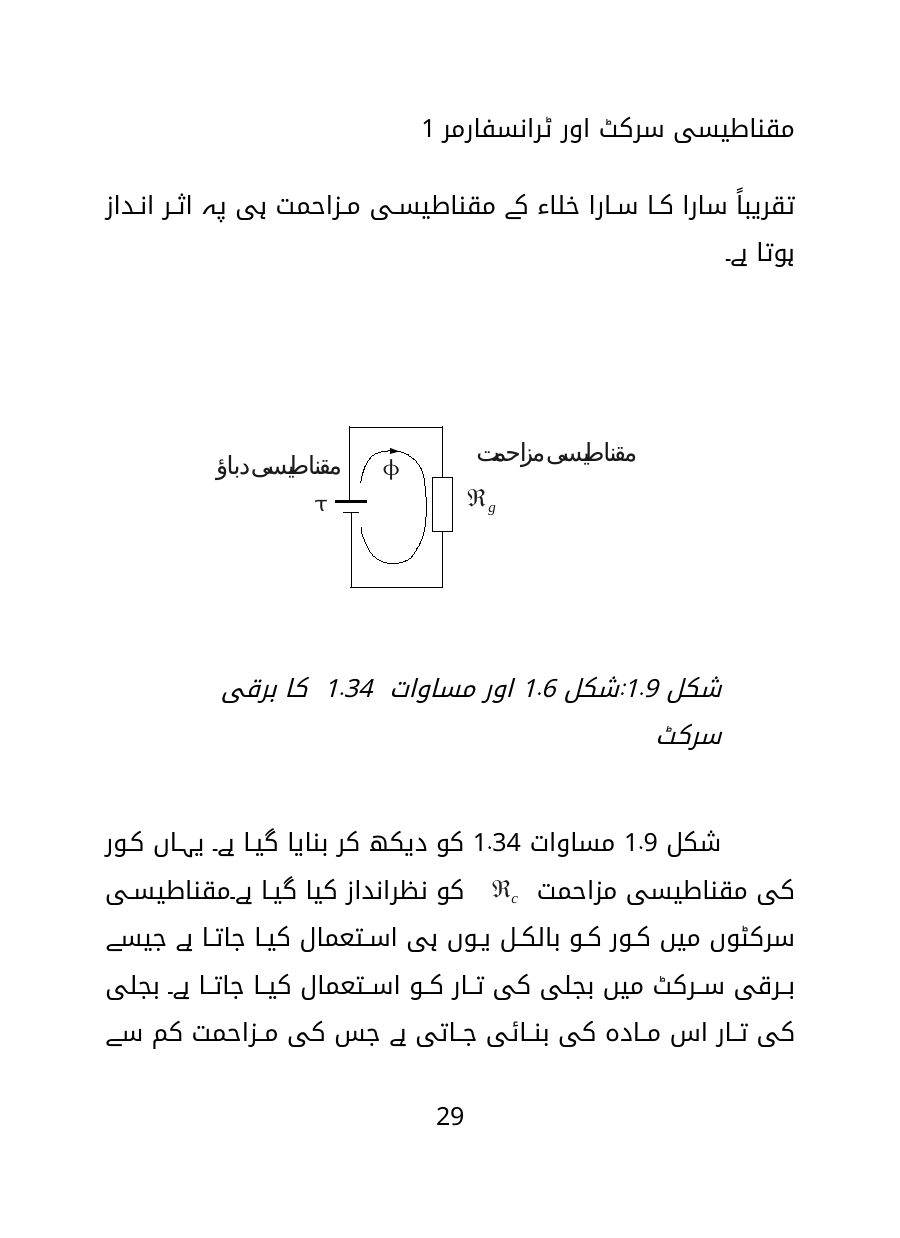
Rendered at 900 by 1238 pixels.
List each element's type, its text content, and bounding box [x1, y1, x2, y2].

text شکل 1.9:شکل 1.6 اور مساوات 1.34 کا برقی سرکٹ [179, 349, 721, 760]
text ہم مساوات 1.31 اور شکل 1.8 سے یہ دیکھ سکتے ہیں کہ کا کچھ حِصّہ کور میں اور بقایا حِصّہ خلاء میں مقناطیسی دباؤ پیدا کرتا ہے۔ مساوات 1.34 کے تحت یہ دباؤ تقریباً سارا کا سارا خلاء کے مقناطیسی مزاحمت ہی پہ اثر انداز ہوتا ہے۔ [105, 182, 795, 277]
text شکل 1.9 مساوات 1.34 کو دیکھ کر بنایا گیا ہے۔ یہاں کور کی مقناطیسی مزاحمت کو نظرانداز کیا گیا ہے۔مقناطیسی سرکٹوں میں کور کو بالکل یوں ہی استعمال کیا جاتا ہے جیسے برقی سرکٹ میں بجلی کی تار کو استعمال کیا جاتا ہے۔ بجلی کی تار اس مادہ کی بنائی جاتی ہے جس کی مزاحمت کم سے کم ہو، تا کہ برقی دباؤ کی جہاں ضرورت ہو وہاں اسے بغیر کم کئے پہنچایا جا سکے۔ مزید یہ کہ برقی سرکٹ حل کرتے وقت اس تار کی مزاحمت کو نظرانداز کیا جاتا ہے۔ اسی طرح مقناطیسی سرکٹوں میں کور اس مادہ کی بنائی جاتی ہے جس کی مقناطیسی مزاحمت کم سے کم ہو، تا کہ مقناطیسی دباؤ کو، ضرورت کی جگہ، بغیر کم کئے، پہنچایا جا سکے۔ بد قسمتی سے کور کی مقناطیسی مزاحمت بہت کم نہیں ہوتی اور کہیں کہیں اس کو نظر انداز نہیں کیا جا سکتا۔ [105, 820, 795, 1057]
